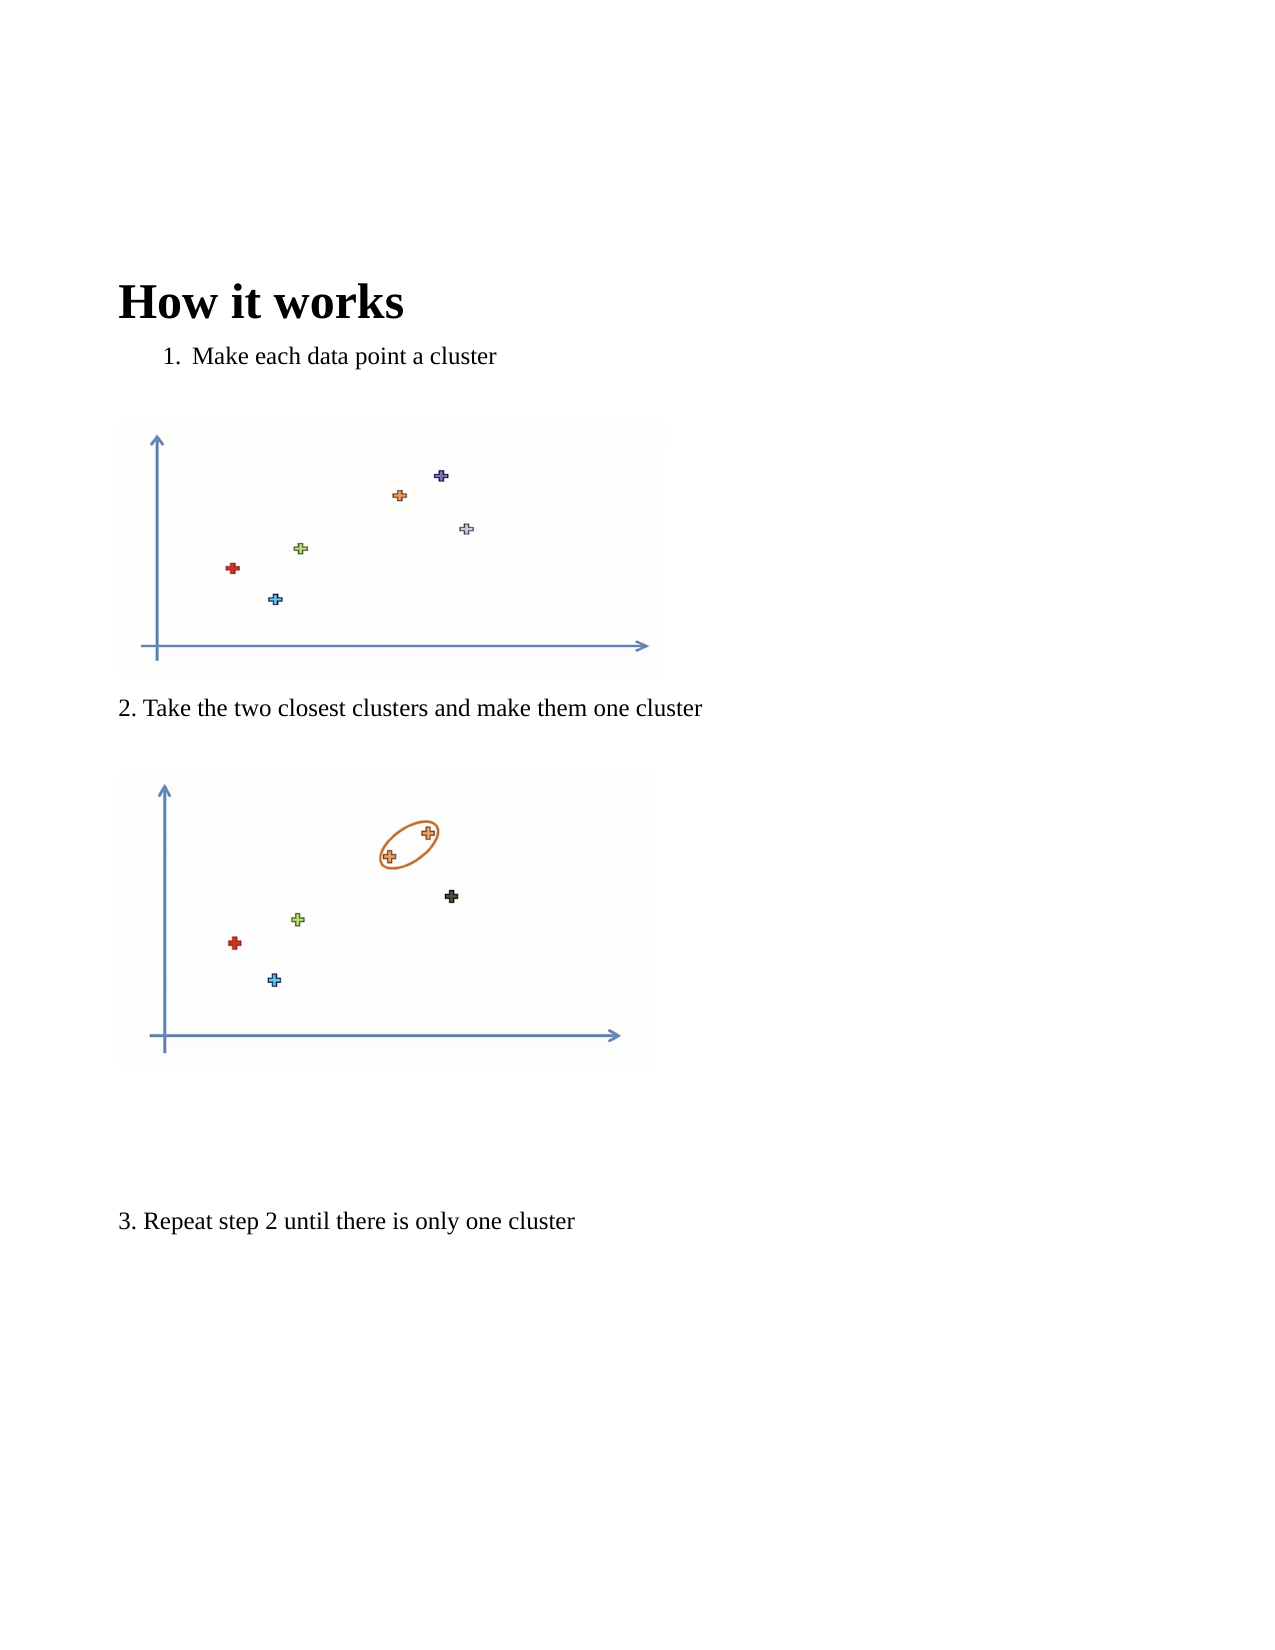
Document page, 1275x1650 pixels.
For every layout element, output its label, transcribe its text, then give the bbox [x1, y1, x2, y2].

text 3. Repeat step 2 until there is only one cluster [118, 1206, 1157, 1235]
subtitle How it works [118, 271, 1157, 329]
text 2. Take the two closest clusters and make them one cluster [118, 693, 1157, 721]
picture [118, 773, 655, 1067]
picture [118, 422, 665, 674]
list Make each data point a cluster [162, 341, 1157, 370]
